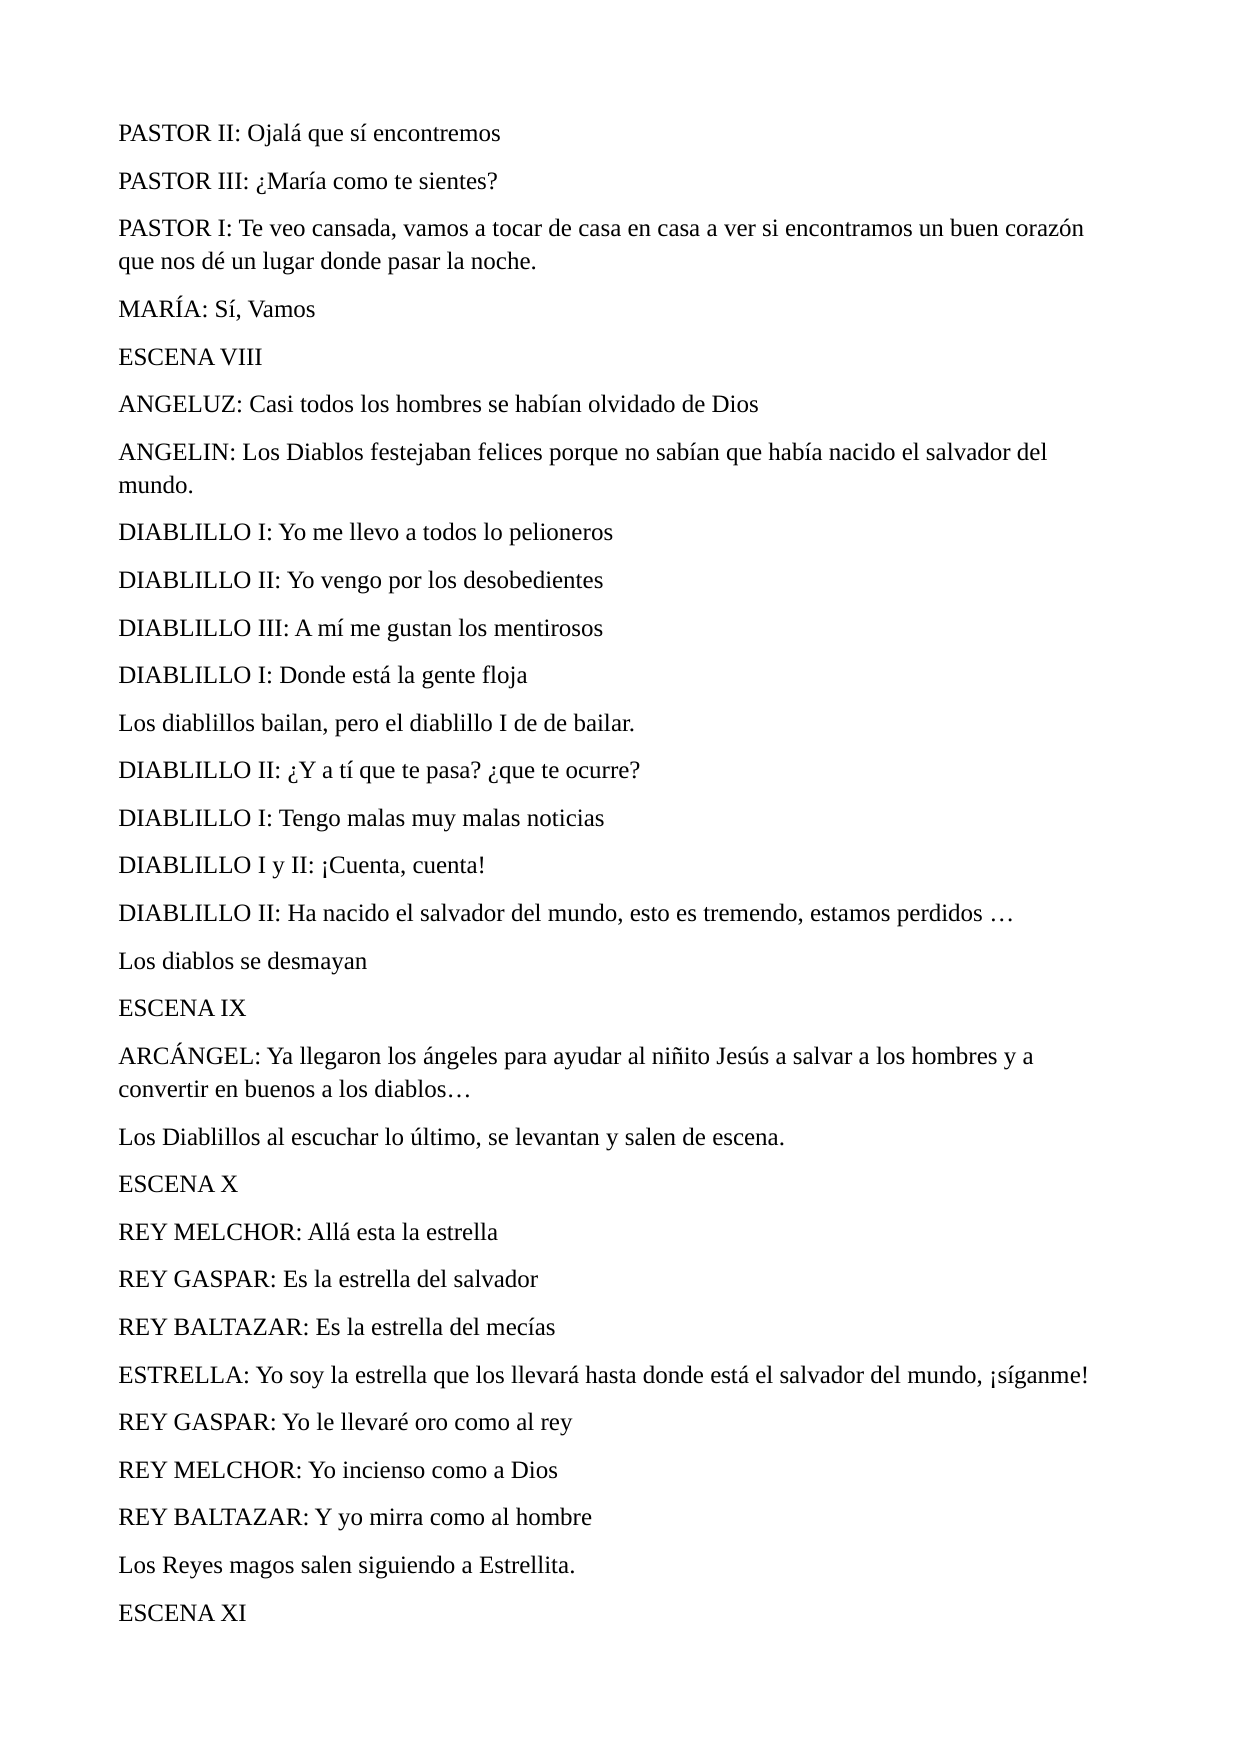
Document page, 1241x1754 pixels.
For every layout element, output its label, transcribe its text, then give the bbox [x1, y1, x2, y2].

text DIABLILLO I: Donde está la gente floja [118, 660, 1122, 689]
text ESCENA X [118, 1169, 1122, 1198]
text PASTOR II: Ojalá que sí encontremos [118, 118, 1122, 147]
text DIABLILLO I: Yo me llevo a todos lo pelioneros [118, 517, 1122, 546]
text Los diablos se desmayan [118, 946, 1122, 974]
text ARCÁNGEL: Ya llegaron los ángeles para ayudar al niñito Jesús a salvar a los hombres y a convertir en buenos a los diablos… [118, 1041, 1122, 1103]
text DIABLILLO II: ¿Y a tí que te pasa? ¿que te ocurre? [118, 755, 1122, 784]
text ESCENA IX [118, 993, 1122, 1022]
text DIABLILLO III: A mí me gustan los mentirosos [118, 613, 1122, 641]
text DIABLILLO II: Yo vengo por los desobedientes [118, 565, 1122, 594]
text PASTOR I: Te veo cansada, vamos a tocar de casa en casa a ver si encontramos un buen corazón que nos dé un lugar donde pasar la noche. [118, 213, 1122, 275]
text REY GASPAR: Yo le llevaré oro como al rey [118, 1407, 1122, 1436]
text PASTOR III: ¿María como te sientes? [118, 166, 1122, 194]
text DIABLILLO I y II: ¡Cuenta, cuenta! [118, 851, 1122, 879]
text DIABLILLO II: Ha nacido el salvador del mundo, esto es tremendo, estamos perdidos … [118, 898, 1122, 927]
text ESTRELLA: Yo soy la estrella que los llevará hasta donde está el salvador del mundo, ¡síganme! [118, 1360, 1122, 1388]
text REY GASPAR: Es la estrella del salvador [118, 1264, 1122, 1293]
text Los diablillos bailan, pero el diablillo I de de bailar. [118, 708, 1122, 737]
text MARÍA: Sí, Vamos [118, 294, 1122, 323]
text Los Reyes magos salen siguiendo a Estrellita. [118, 1550, 1122, 1579]
text Los Diablillos al escuchar lo último, se levantan y salen de escena. [118, 1122, 1122, 1150]
text REY MELCHOR: Allá esta la estrella [118, 1217, 1122, 1246]
text ANGELUZ: Casi todos los hombres se habían olvidado de Dios [118, 389, 1122, 418]
text ESCENA XI [118, 1598, 1122, 1626]
text DIABLILLO I: Tengo malas muy malas noticias [118, 803, 1122, 832]
text REY BALTAZAR: Y yo mirra como al hombre [118, 1502, 1122, 1531]
text ANGELIN: Los Diablos festejaban felices porque no sabían que había nacido el salvador del mundo. [118, 437, 1122, 498]
text REY MELCHOR: Yo incienso como a Dios [118, 1455, 1122, 1484]
text REY BALTAZAR: Es la estrella del mecías [118, 1312, 1122, 1341]
text ESCENA VIII [118, 342, 1122, 370]
